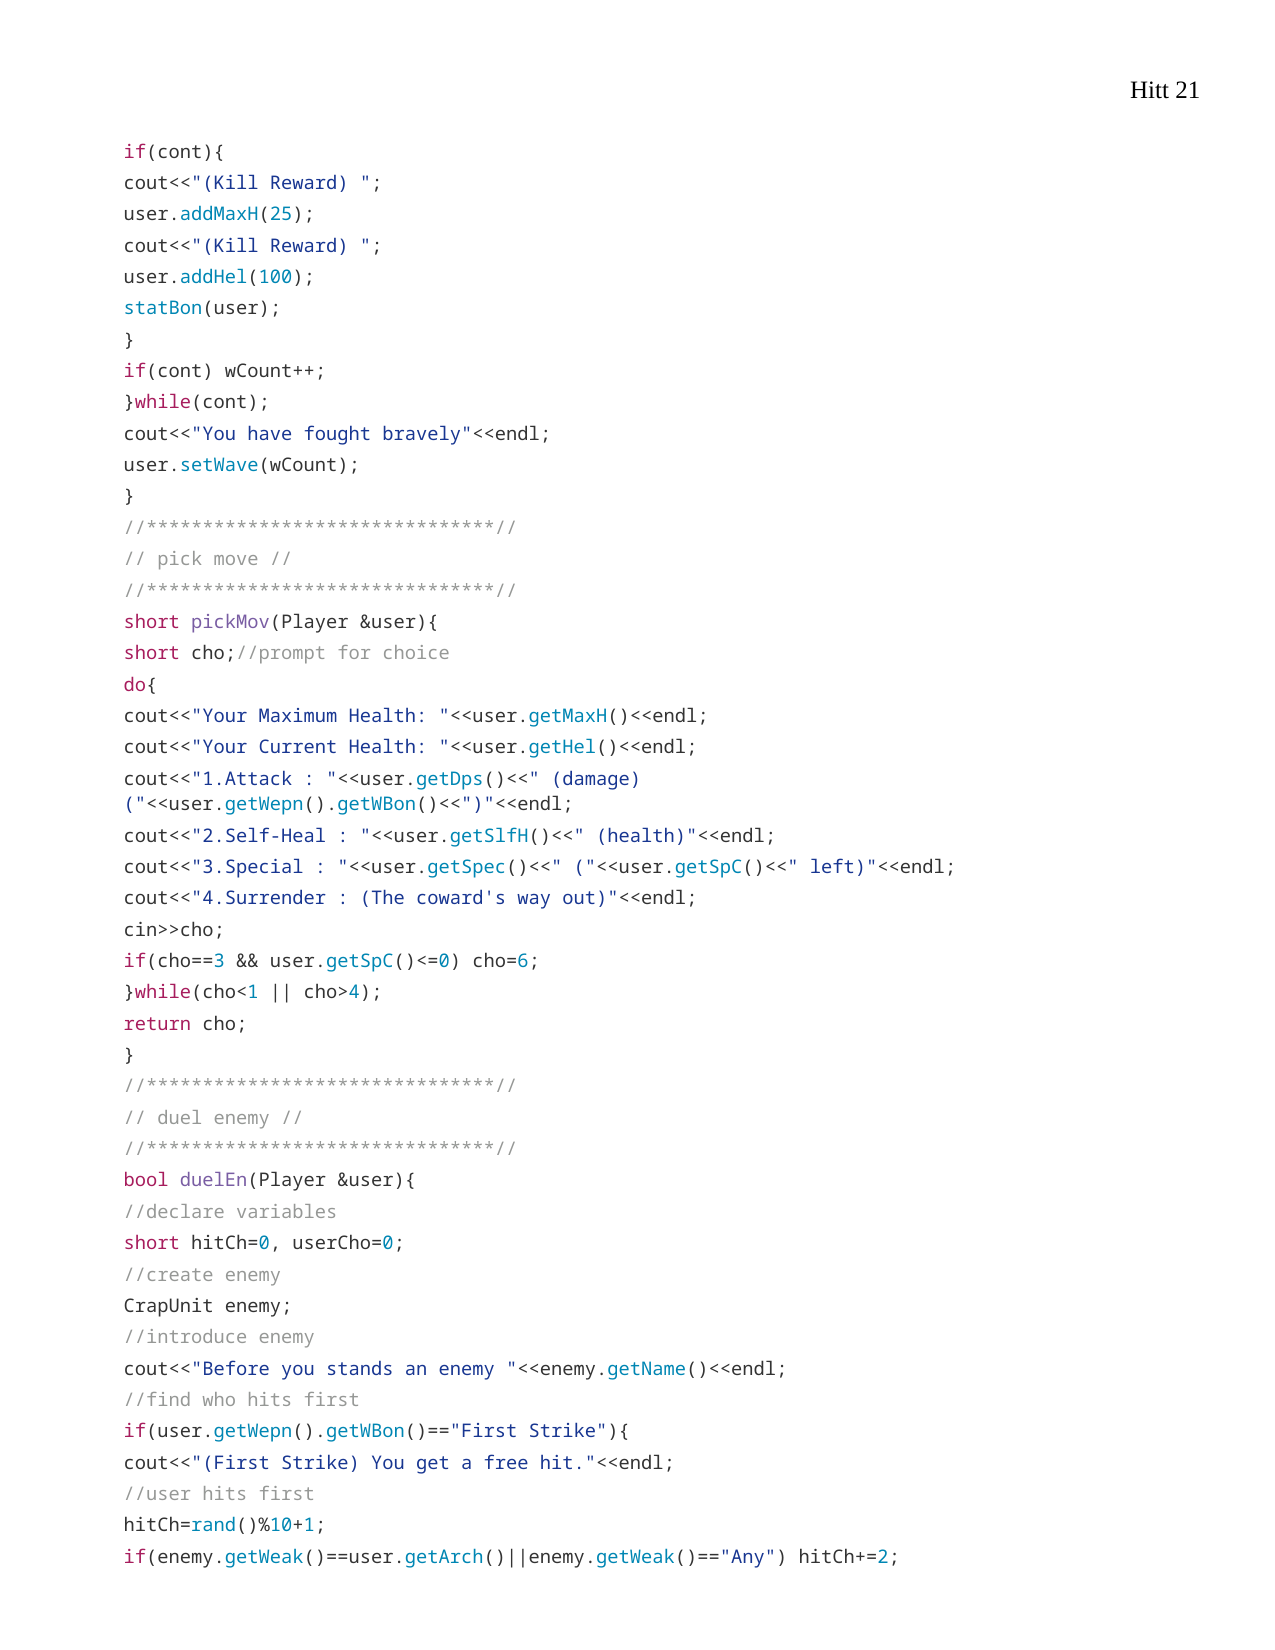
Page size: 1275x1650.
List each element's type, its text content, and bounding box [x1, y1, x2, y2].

table_cell [75, 668, 120, 699]
table_cell [75, 417, 120, 448]
table_cell cout<<"2.Self-Heal : "<<user.getSlfH()<<" (health)"<<endl; [120, 819, 1082, 850]
table_cell [75, 574, 120, 605]
table_cell [75, 1289, 120, 1321]
table_cell [75, 1321, 120, 1352]
table_cell do{ [120, 668, 1082, 699]
table_cell //create enemy [120, 1258, 1082, 1289]
table_cell [75, 166, 120, 198]
table_cell [75, 1101, 120, 1132]
table_cell [75, 480, 120, 511]
table_cell [75, 1227, 120, 1258]
table_cell cout<<"1.Attack : "<<user.getDps()<<" (damage) ("<<user.getWepn().getWBon()<<")"<<endl; [120, 762, 1082, 819]
table_cell cout<<"(Kill Reward) "; [120, 229, 1082, 260]
table_cell }while(cho<1 || cho>4); [120, 976, 1082, 1007]
table_cell cout<<"3.Special : "<<user.getSpec()<<" ("<<user.getSpC()<<" left)"<<endl; [120, 850, 1082, 882]
table_cell [75, 913, 120, 944]
table_cell //*******************************// [120, 1133, 1082, 1164]
table_cell if(cont){ [120, 135, 1082, 166]
table_cell [75, 1509, 120, 1540]
table_cell [75, 323, 120, 354]
table_cell bool duelEn(Player &user){ [120, 1164, 1082, 1195]
table_cell cout<<"(Kill Reward) "; [120, 166, 1082, 198]
table_cell //declare variables [120, 1195, 1082, 1227]
table_cell [75, 819, 120, 850]
table_cell cout<<"Your Current Health: "<<user.getHel()<<endl; [120, 731, 1082, 762]
table_cell } [120, 480, 1082, 511]
table_cell //introduce enemy [120, 1321, 1082, 1352]
table_cell //*******************************// [120, 574, 1082, 605]
table_cell [75, 292, 120, 323]
table_cell [75, 1258, 120, 1289]
table_cell //*******************************// [120, 511, 1082, 543]
table_cell statBon(user); [120, 292, 1082, 323]
table_cell cin>>cho; [120, 913, 1082, 944]
table_cell if(cho==3 && user.getSpC()<=0) cho=6; [120, 944, 1082, 976]
table_cell //*******************************// [120, 1070, 1082, 1101]
table_cell if(user.getWepn().getWBon()=="First Strike"){ [120, 1415, 1082, 1446]
table_cell [75, 882, 120, 913]
table_cell if(cont) wCount++; [120, 355, 1082, 386]
table_cell } [120, 1039, 1082, 1070]
table_cell [75, 637, 120, 668]
table_cell [75, 976, 120, 1007]
table_cell user.addMaxH(25); [120, 198, 1082, 229]
table_cell [75, 198, 120, 229]
table_cell [75, 260, 120, 292]
table_cell [75, 1540, 120, 1571]
table_cell [75, 1195, 120, 1227]
table_cell [75, 762, 120, 819]
table_cell [75, 699, 120, 731]
table_cell [75, 1039, 120, 1070]
table_cell cout<<"You have fought bravely"<<endl; [120, 417, 1082, 448]
table_cell [75, 449, 120, 480]
table_cell //find who hits first [120, 1383, 1082, 1415]
table_cell // duel enemy // [120, 1101, 1082, 1132]
table_cell user.setWave(wCount); [120, 449, 1082, 480]
table_cell if(enemy.getWeak()==user.getArch()||enemy.getWeak()=="Any") hitCh+=2; [120, 1540, 1082, 1571]
table_cell return cho; [120, 1007, 1082, 1038]
table_cell CrapUnit enemy; [120, 1289, 1082, 1321]
table_cell [75, 944, 120, 976]
table_cell cout<<"Your Maximum Health: "<<user.getMaxH()<<endl; [120, 699, 1082, 731]
table_cell // pick move // [120, 543, 1082, 574]
table_cell hitCh=rand()%10+1; [120, 1509, 1082, 1540]
table_cell [75, 1007, 120, 1038]
table_cell cout<<"(First Strike) You get a free hit."<<endl; [120, 1446, 1082, 1477]
table_cell //user hits first [120, 1478, 1082, 1509]
table_cell [75, 1383, 120, 1415]
table_cell [75, 511, 120, 543]
table_cell short hitCh=0, userCho=0; [120, 1227, 1082, 1258]
table_cell [75, 605, 120, 637]
table_cell [75, 1446, 120, 1477]
table_cell short pickMov(Player &user){ [120, 605, 1082, 637]
table_cell } [120, 323, 1082, 354]
table_cell [75, 386, 120, 417]
table_cell [75, 731, 120, 762]
table_cell [75, 355, 120, 386]
table_cell [75, 543, 120, 574]
table_cell [75, 1478, 120, 1509]
table_cell [75, 850, 120, 882]
table_cell }while(cont); [120, 386, 1082, 417]
table_cell short cho;//prompt for choice [120, 637, 1082, 668]
table_cell [75, 1352, 120, 1383]
table_cell user.addHel(100); [120, 260, 1082, 292]
table_cell cout<<"4.Surrender : (The coward's way out)"<<endl; [120, 882, 1082, 913]
table_cell [75, 1133, 120, 1164]
table_cell [75, 1415, 120, 1446]
table_cell [75, 229, 120, 260]
table_cell cout<<"Before you stands an enemy "<<enemy.getName()<<endl; [120, 1352, 1082, 1383]
table_cell [75, 135, 120, 166]
table_cell [75, 1070, 120, 1101]
table_cell [75, 1164, 120, 1195]
